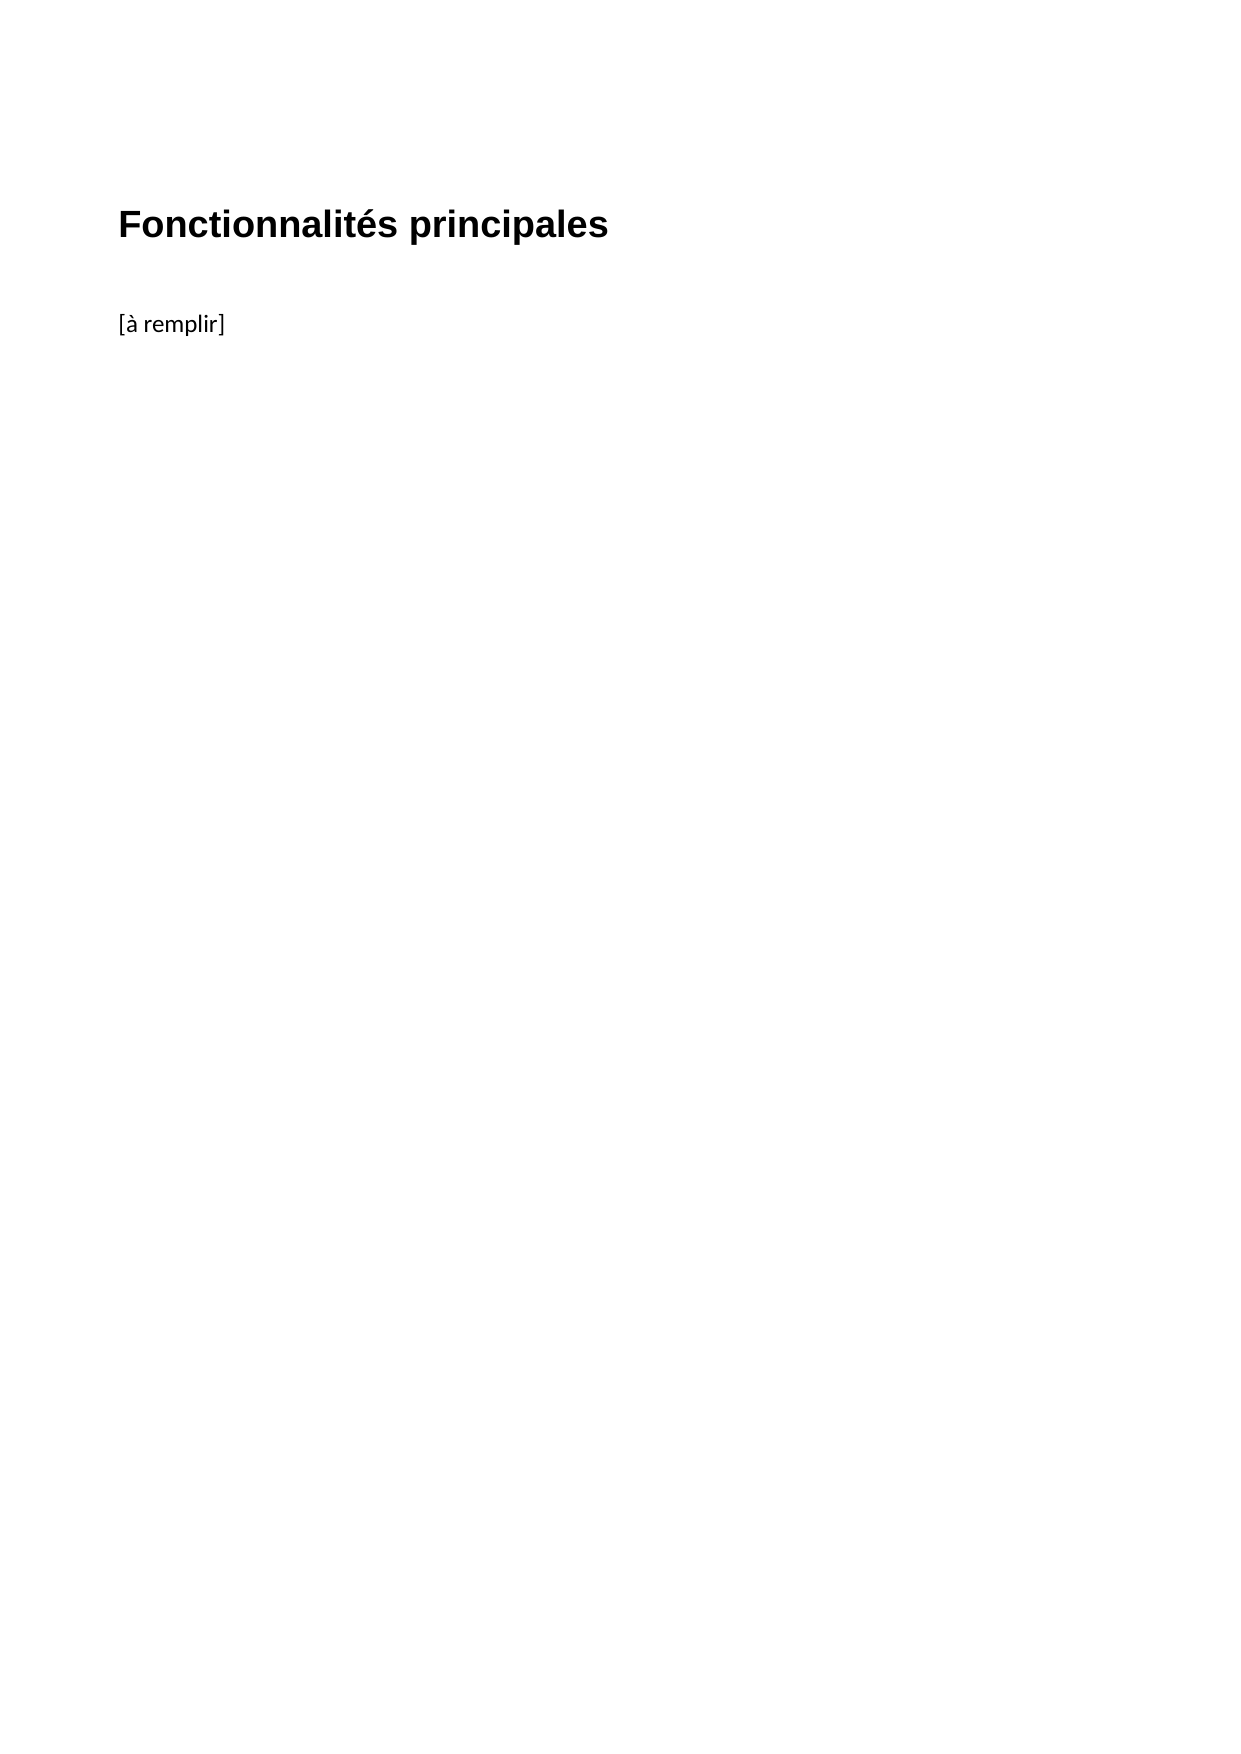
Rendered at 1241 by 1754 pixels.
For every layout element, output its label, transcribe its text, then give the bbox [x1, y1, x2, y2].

subtitle Fonctionnalités principales [118, 201, 1122, 245]
subtitle [à remplir] [118, 309, 1122, 339]
